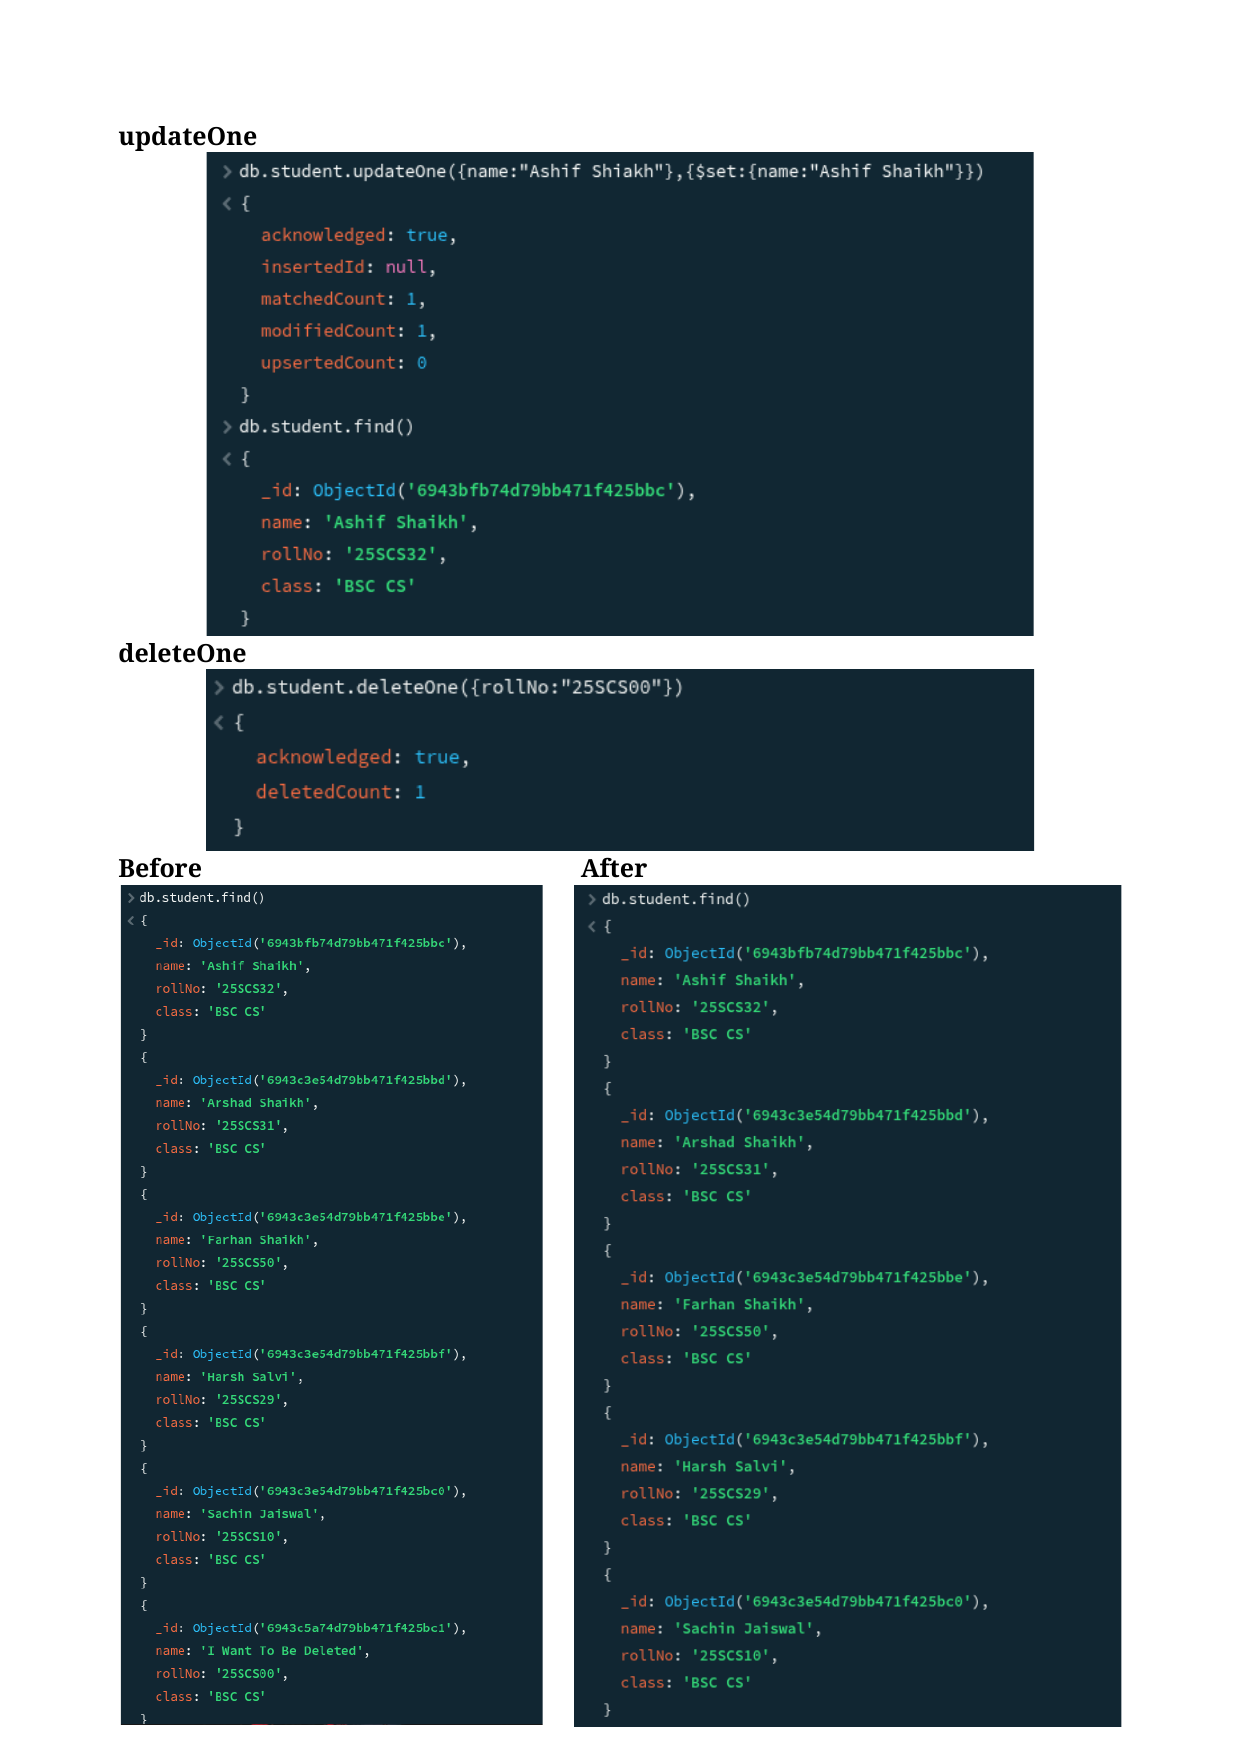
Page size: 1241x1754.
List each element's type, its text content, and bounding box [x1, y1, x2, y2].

text deleteOne [118, 152, 1122, 669]
picture [206, 152, 1034, 636]
text Before After [118, 669, 1122, 885]
picture [206, 669, 1035, 851]
picture [120, 885, 543, 1725]
picture [574, 885, 1122, 1727]
text updateOne [118, 118, 1122, 152]
